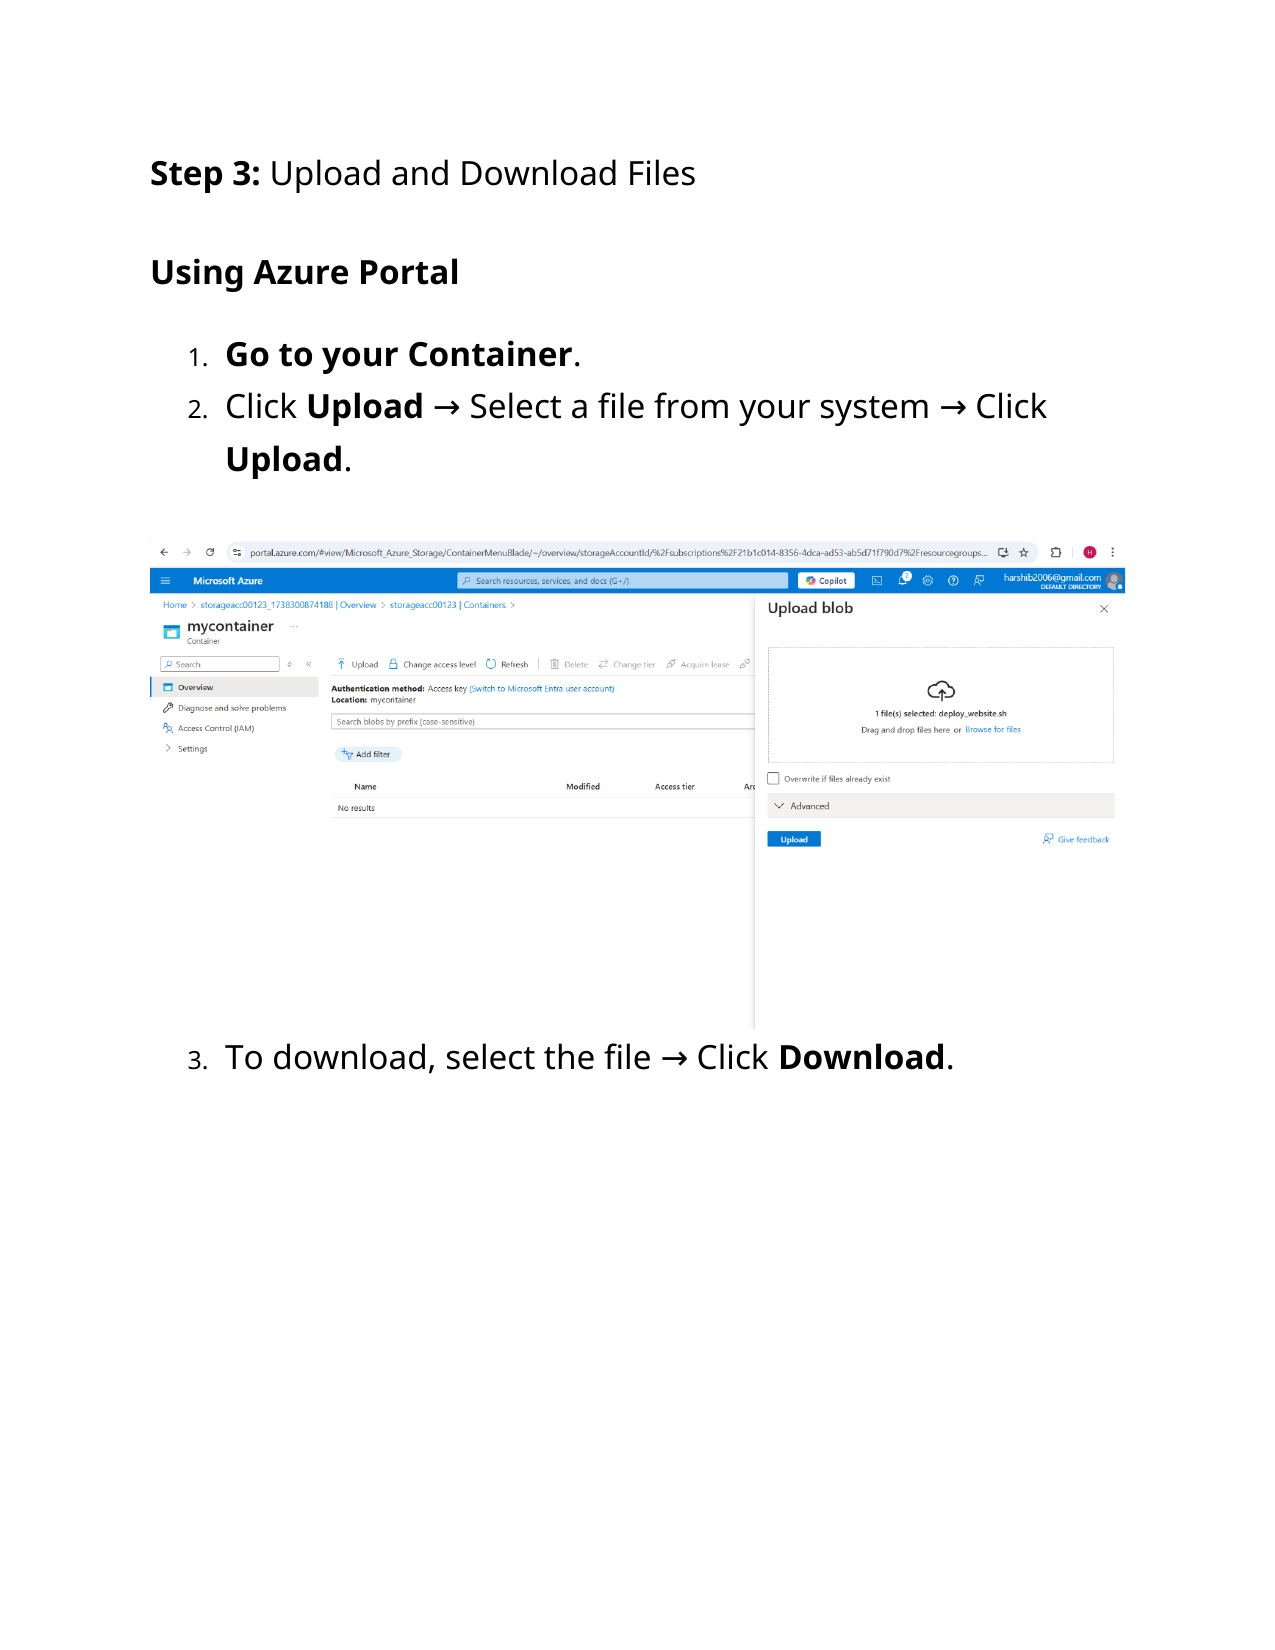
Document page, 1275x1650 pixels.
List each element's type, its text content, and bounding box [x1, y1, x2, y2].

list Click Upload → Select a file from your system → Click Upload. [187, 383, 1125, 481]
subtitle Using Azure Portal [150, 248, 1125, 294]
list Go to your Container. [187, 330, 1125, 376]
list To download, select the file → Click Download. [187, 1034, 1125, 1079]
text Step 3: Upload and Download Files [150, 150, 1125, 195]
